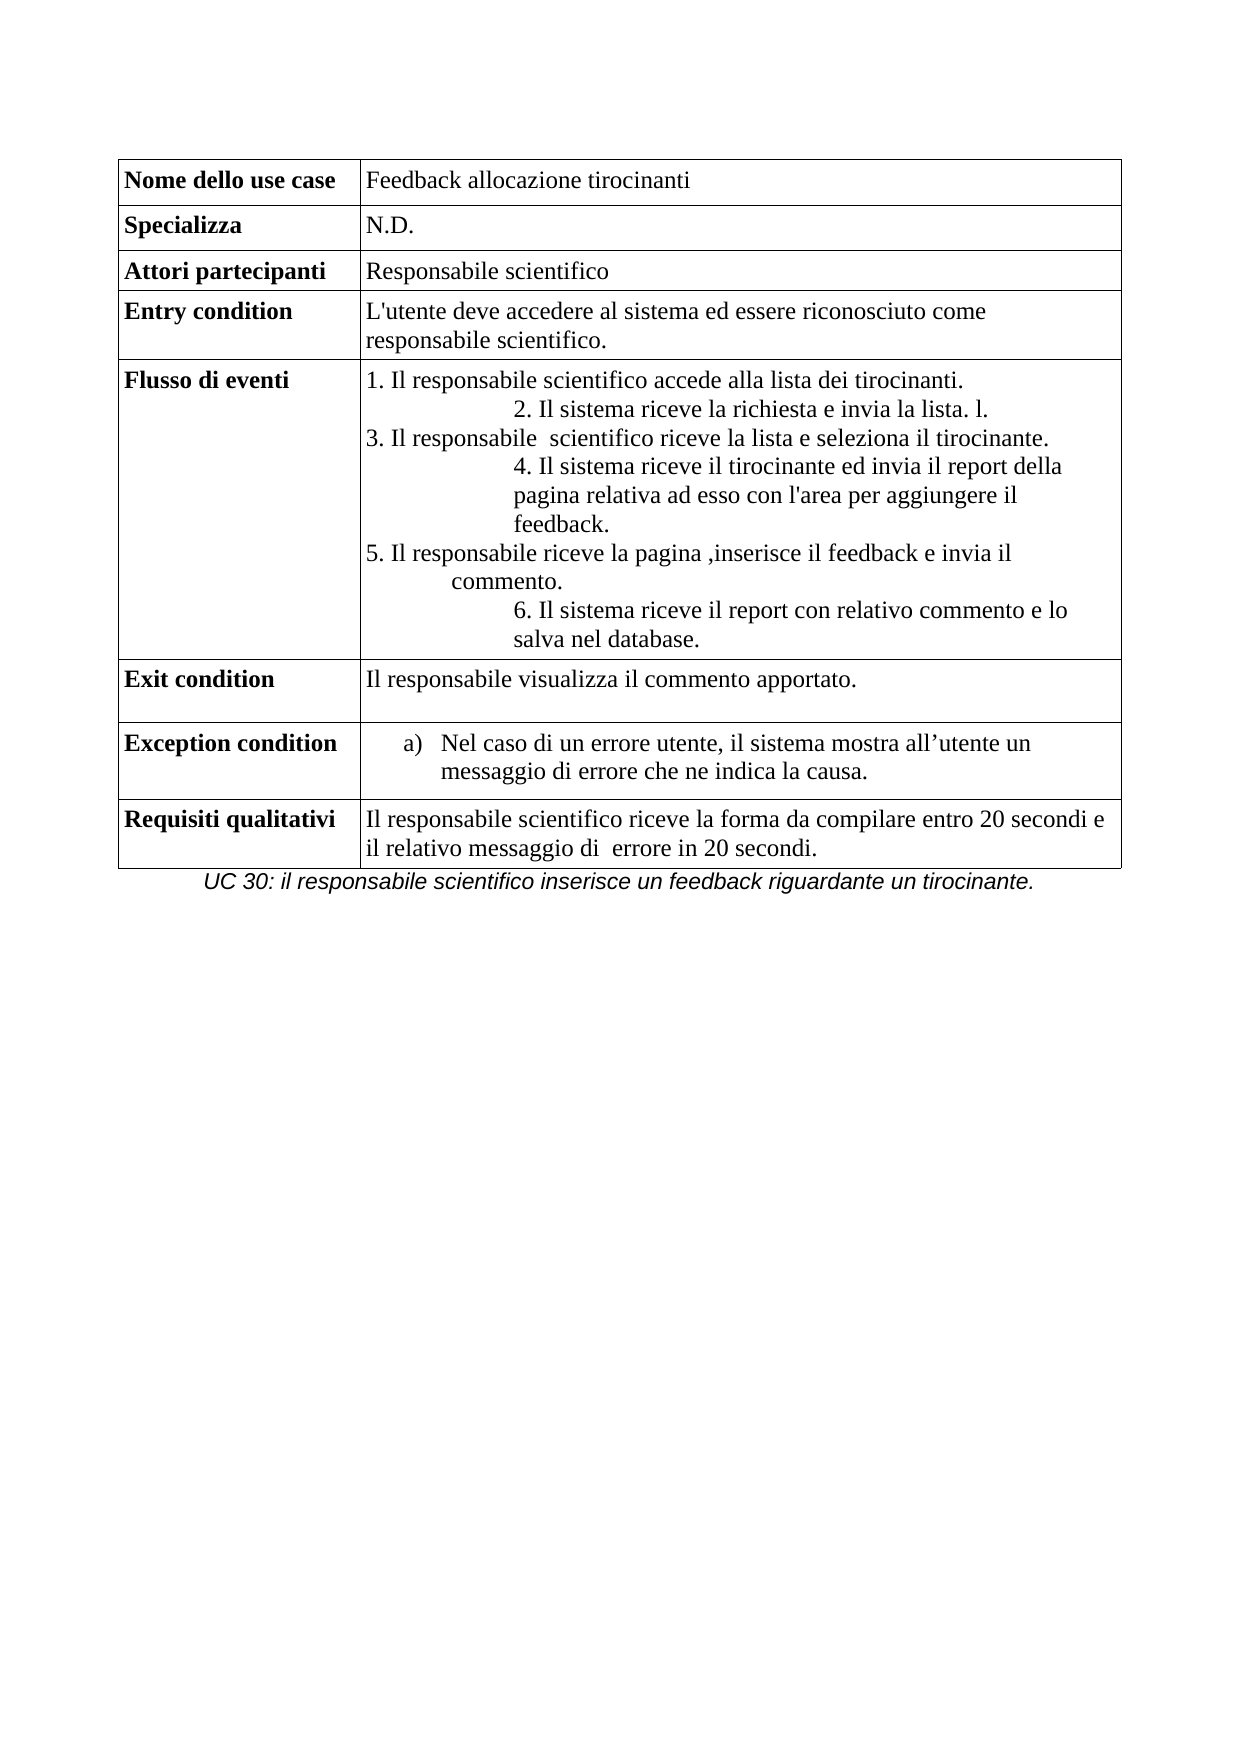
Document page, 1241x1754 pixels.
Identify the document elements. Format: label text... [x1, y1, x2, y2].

table_cell Entry condition [119, 291, 360, 359]
table_header Feedback allocazione tirocinanti [361, 160, 1121, 205]
table_cell Il responsabile scientifico riceve la forma da compilare entro 20 secondi e il relativo messaggio di errore in 20 secondi. [361, 800, 1121, 867]
table_cell L'utente deve accedere al sistema ed essere riconosciuto come responsabile scientifico. [361, 291, 1121, 359]
table_cell Requisiti qualitativi [119, 800, 360, 867]
table_cell Nel caso di un errore utente, il sistema mostra all’utente un messaggio di errore che ne indica la causa. [361, 723, 1121, 798]
table_cell Flusso di eventi [119, 360, 360, 658]
table_cell Il responsabile scientifico accede alla lista dei tirocinanti. Il sistema riceve la richiesta e invia la lista. l. Il responsabile scientifico riceve la lista e seleziona il tirocinante. Il sistema riceve il tirocinante ed invia il report della pagina relativa ad esso con l'area per aggiungere il feedback. Il responsabile riceve la pagina ,inserisce il feedback e invia il commento. Il sistema riceve il report con relativo commento e lo salva nel database. [361, 360, 1121, 658]
table_header Nome dello use case [119, 160, 360, 205]
table_cell Il responsabile visualizza il commento apportato. [361, 660, 1121, 722]
table_cell Exception condition [119, 723, 360, 798]
text UC 30: il responsabile scientifico inserisce un feedback riguardante un tirocinante. [118, 868, 1122, 894]
table_cell Specializza [119, 206, 360, 250]
table_cell N.D. [361, 206, 1121, 250]
table_cell Responsabile scientifico [361, 251, 1121, 290]
table_cell Attori partecipanti [119, 251, 360, 290]
table_cell Exit condition [119, 660, 360, 722]
